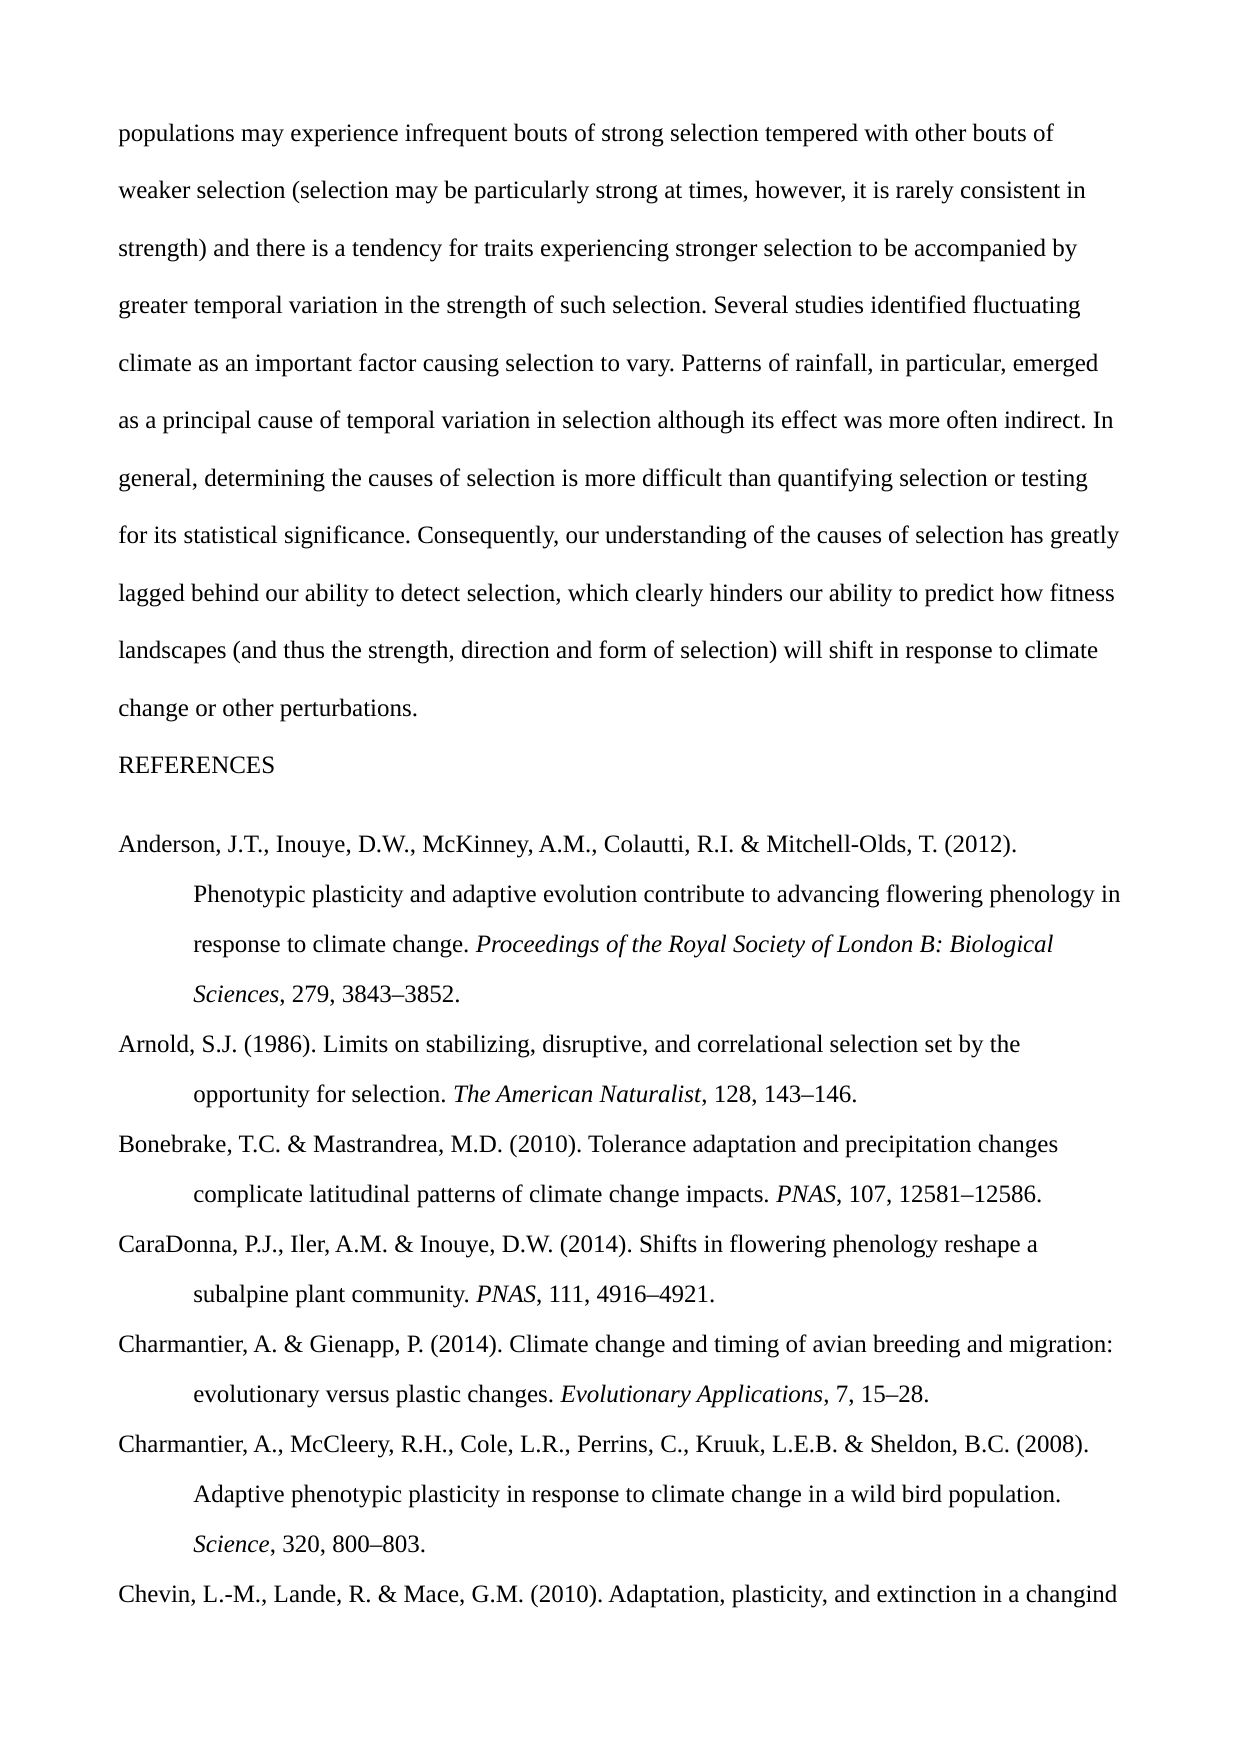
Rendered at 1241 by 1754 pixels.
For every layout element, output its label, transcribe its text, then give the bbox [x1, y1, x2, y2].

text Bonebrake, T.C. & Mastrandrea, M.D. (2010). Tolerance adaptation and precipitation changes complicate latitudinal patterns of climate change impacts. PNAS, 107, 12581–12586. [118, 1108, 1122, 1208]
text CaraDonna, P.J., Iler, A.M. & Inouye, D.W. (2014). Shifts in flowering phenology reshape a subalpine plant community. PNAS, 111, 4916–4921. [118, 1208, 1122, 1308]
text Charmantier, A. & Gienapp, P. (2014). Climate change and timing of avian breeding and migration: evolutionary versus plastic changes. Evolutionary Applications, 7, 15–28. [118, 1308, 1122, 1408]
text REFERENCES [118, 751, 1122, 779]
text Charmantier, A., McCleery, R.H., Cole, L.R., Perrins, C., Kruuk, L.E.B. & Sheldon, B.C. (2008). Adaptive phenotypic plasticity in response to climate change in a wild bird population. Science, 320, 800–803. [118, 1408, 1122, 1558]
text Arnold, S.J. (1986). Limits on stabilizing, disruptive, and correlational selection set by the opportunity for selection. The American Naturalist, 128, 143–146. [118, 1008, 1122, 1108]
text Chevin, L.-M., Lande, R. & Mace, G.M. (2010). Adaptation, plasticity, and extinction in a changind [118, 1558, 1122, 1608]
text populations may experience infrequent bouts of strong selection tempered with other bouts of weaker selection (selection may be particularly strong at times, however, it is rarely consistent in strength) and there is a tendency for traits experiencing stronger selection to be accompanied by greater temporal variation in the strength of such selection. Several studies identified fluctuating climate as an important factor causing selection to vary. Patterns of rainfall, in particular, emerged as a principal cause of temporal variation in selection although its effect was more often indirect. In general, determining the causes of selection is more difficult than quantifying selection or testing for its statistical significance. Consequently, our understanding of the causes of selection has greatly lagged behind our ability to detect selection, which clearly hinders our ability to predict how fitness landscapes (and thus the strength, direction and form of selection) will shift in response to climate change or other perturbations. [118, 118, 1122, 722]
text Anderson, J.T., Inouye, D.W., McKinney, A.M., Colautti, R.I. & Mitchell-Olds, T. (2012). Phenotypic plasticity and adaptive evolution contribute to advancing flowering phenology in response to climate change. Proceedings of the Royal Society of London B: Biological Sciences, 279, 3843–3852. [118, 808, 1122, 1008]
